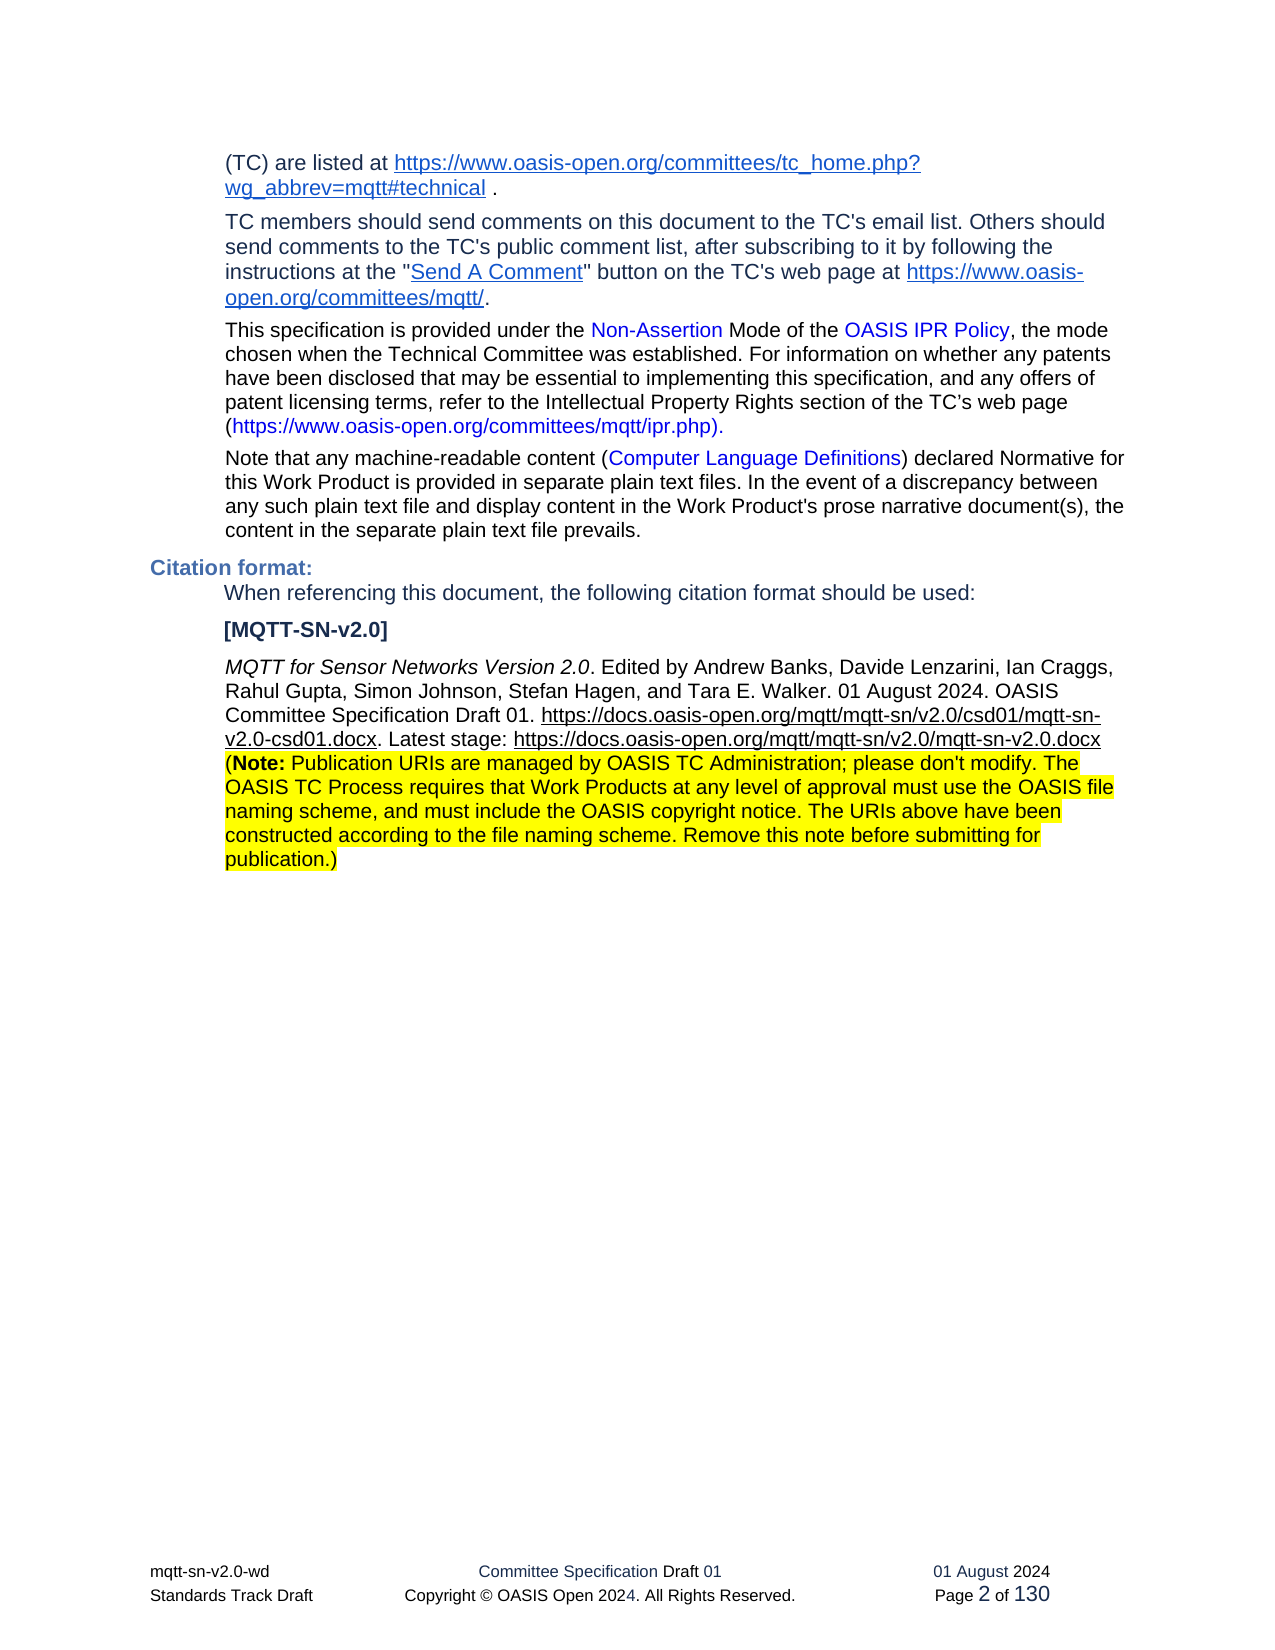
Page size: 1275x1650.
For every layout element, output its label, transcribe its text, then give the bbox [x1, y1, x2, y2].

text Citation format: [150, 554, 1125, 579]
text (TC) are listed at https://www.oasis-open.org/committees/tc_home.php?wg_abbrev=mqtt#technical . [225, 150, 1125, 200]
text TC members should send comments on this document to the TC's email list. Others should send comments to the TC's public comment list, after subscribing to it by following the instructions at the "Send A Comment" button on the TC's web page at https://www.oasis-open.org/committees/mqtt/. [225, 209, 1125, 309]
text MQTT for Sensor Networks Version 2.0. Edited by Andrew Banks, Davide Lenzarini, Ian Craggs, Rahul Gupta, Simon Johnson, Stefan Hagen, and Tara E. Walker. 01 August 2024. OASIS Committee Specification Draft 01. https://docs.oasis-open.org/mqtt/mqtt-sn/v2.0/csd01/mqtt-sn-v2.0-csd01.docx. Latest stage: https://docs.oasis-open.org/mqtt/mqtt-sn/v2.0/mqtt-sn-v2.0.docx [225, 655, 1125, 751]
text [MQTT-SN-v2.0] [223, 617, 1124, 642]
text Note that any machine-readable content (Computer Language Definitions) declared Normative for this Work Product is provided in separate plain text files. In the event of a discrepancy between any such plain text file and display content in the Work Product's prose narrative document(s), the content in the separate plain text file prevails. [225, 446, 1125, 542]
text When referencing this document, the following citation format should be used: [223, 579, 1124, 605]
text (Note: Publication URIs are managed by OASIS TC Administration; please don't modify. The OASIS TC Process requires that Work Products at any level of approval must use the OASIS file naming scheme, and must include the OASIS copyright notice. The URIs above have been constructed according to the file naming scheme. Remove this note before submitting for publication.) [225, 751, 1125, 871]
text This specification is provided under the Non-Assertion Mode of the OASIS IPR Policy, the mode chosen when the Technical Committee was established. For information on whether any patents have been disclosed that may be essential to implementing this specification, and any offers of patent licensing terms, refer to the Intellectual Property Rights section of the TC’s web page (https://www.oasis-open.org/committees/mqtt/ipr.php). [225, 318, 1125, 438]
